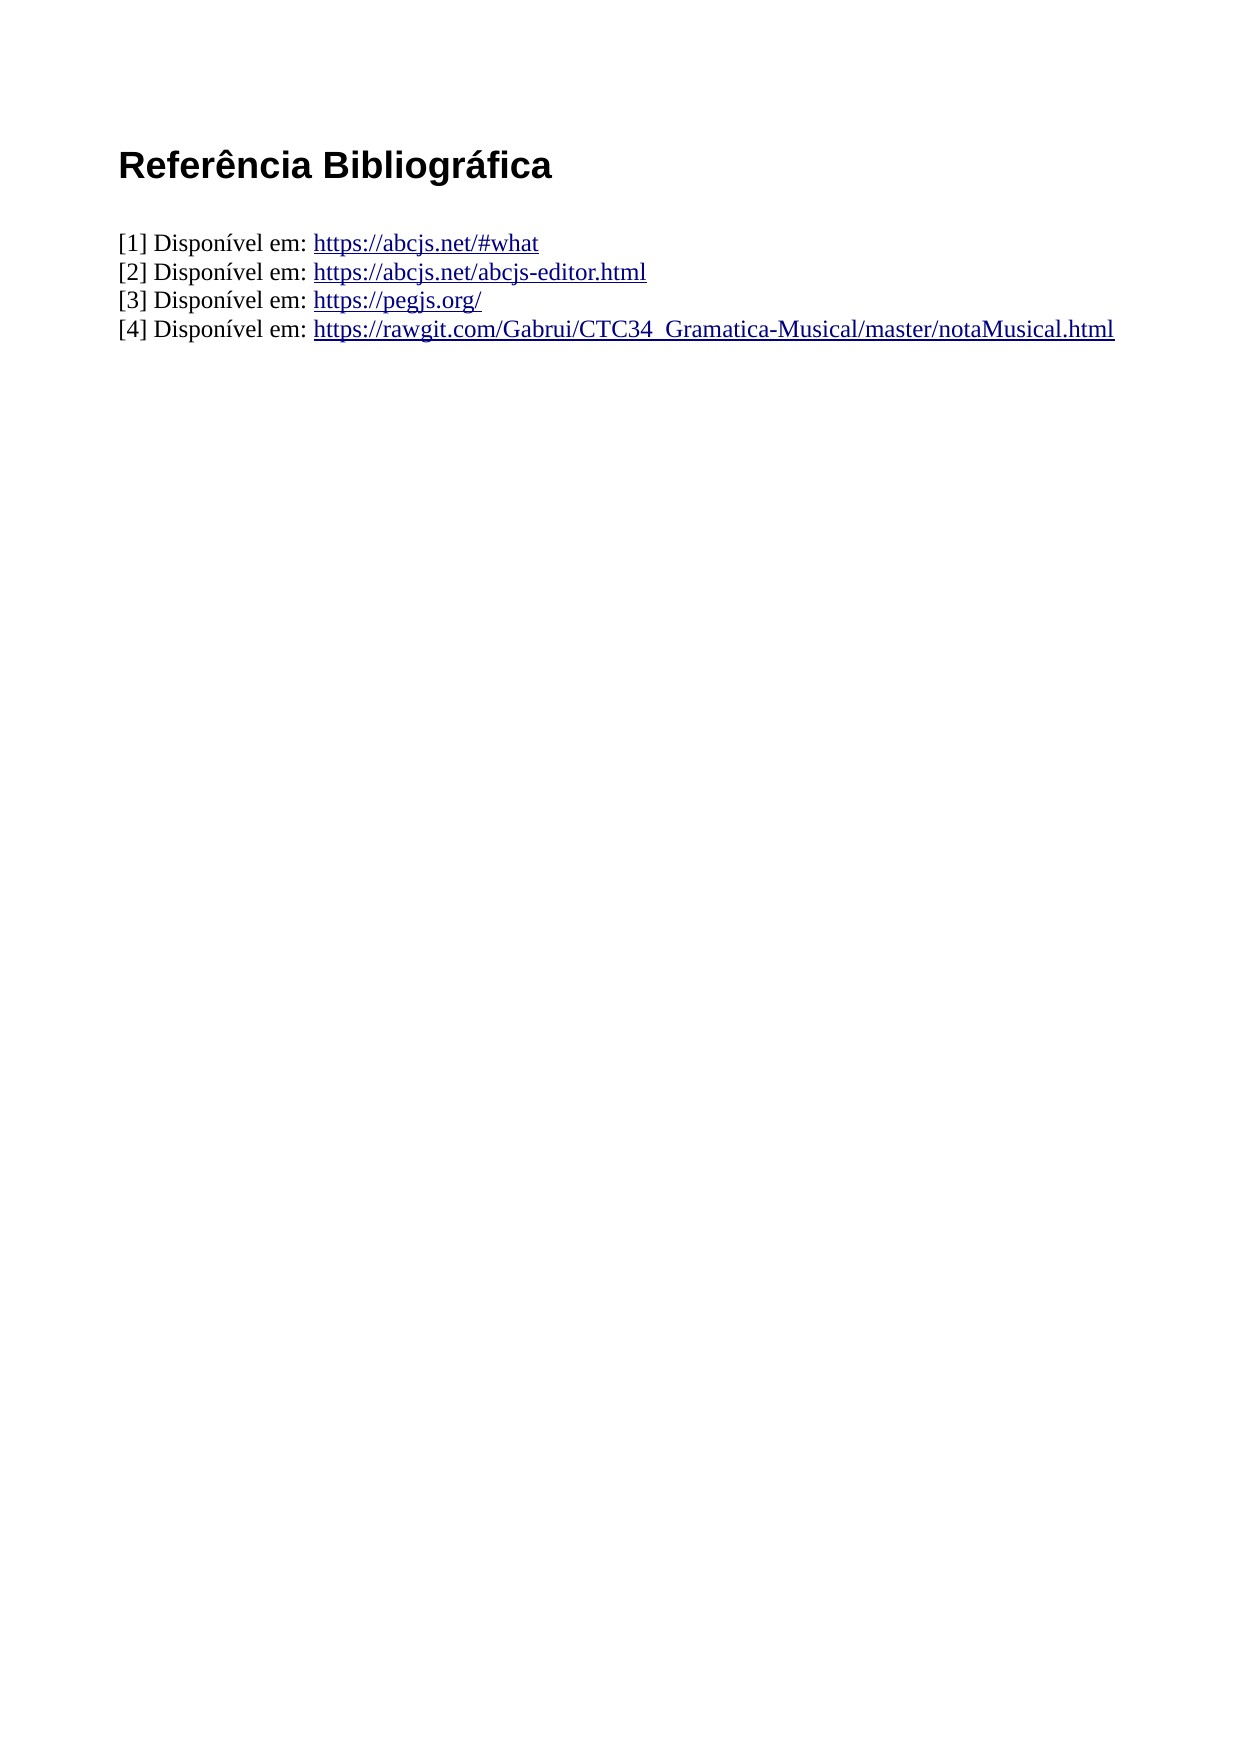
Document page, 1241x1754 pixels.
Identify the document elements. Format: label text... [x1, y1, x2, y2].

text [1] Disponível em: https://abcjs.net/#what [118, 228, 1122, 257]
text [4] Disponível em: https://rawgit.com/Gabrui/CTC34_Gramatica-Musical/master/notaMusical.html [118, 314, 1122, 343]
text [3] Disponível em: https://pegjs.org/ [118, 286, 1122, 314]
text [2] Disponível em: https://abcjs.net/abcjs-editor.html [118, 257, 1122, 286]
subtitle Referência Bibliográfica [118, 143, 1122, 187]
